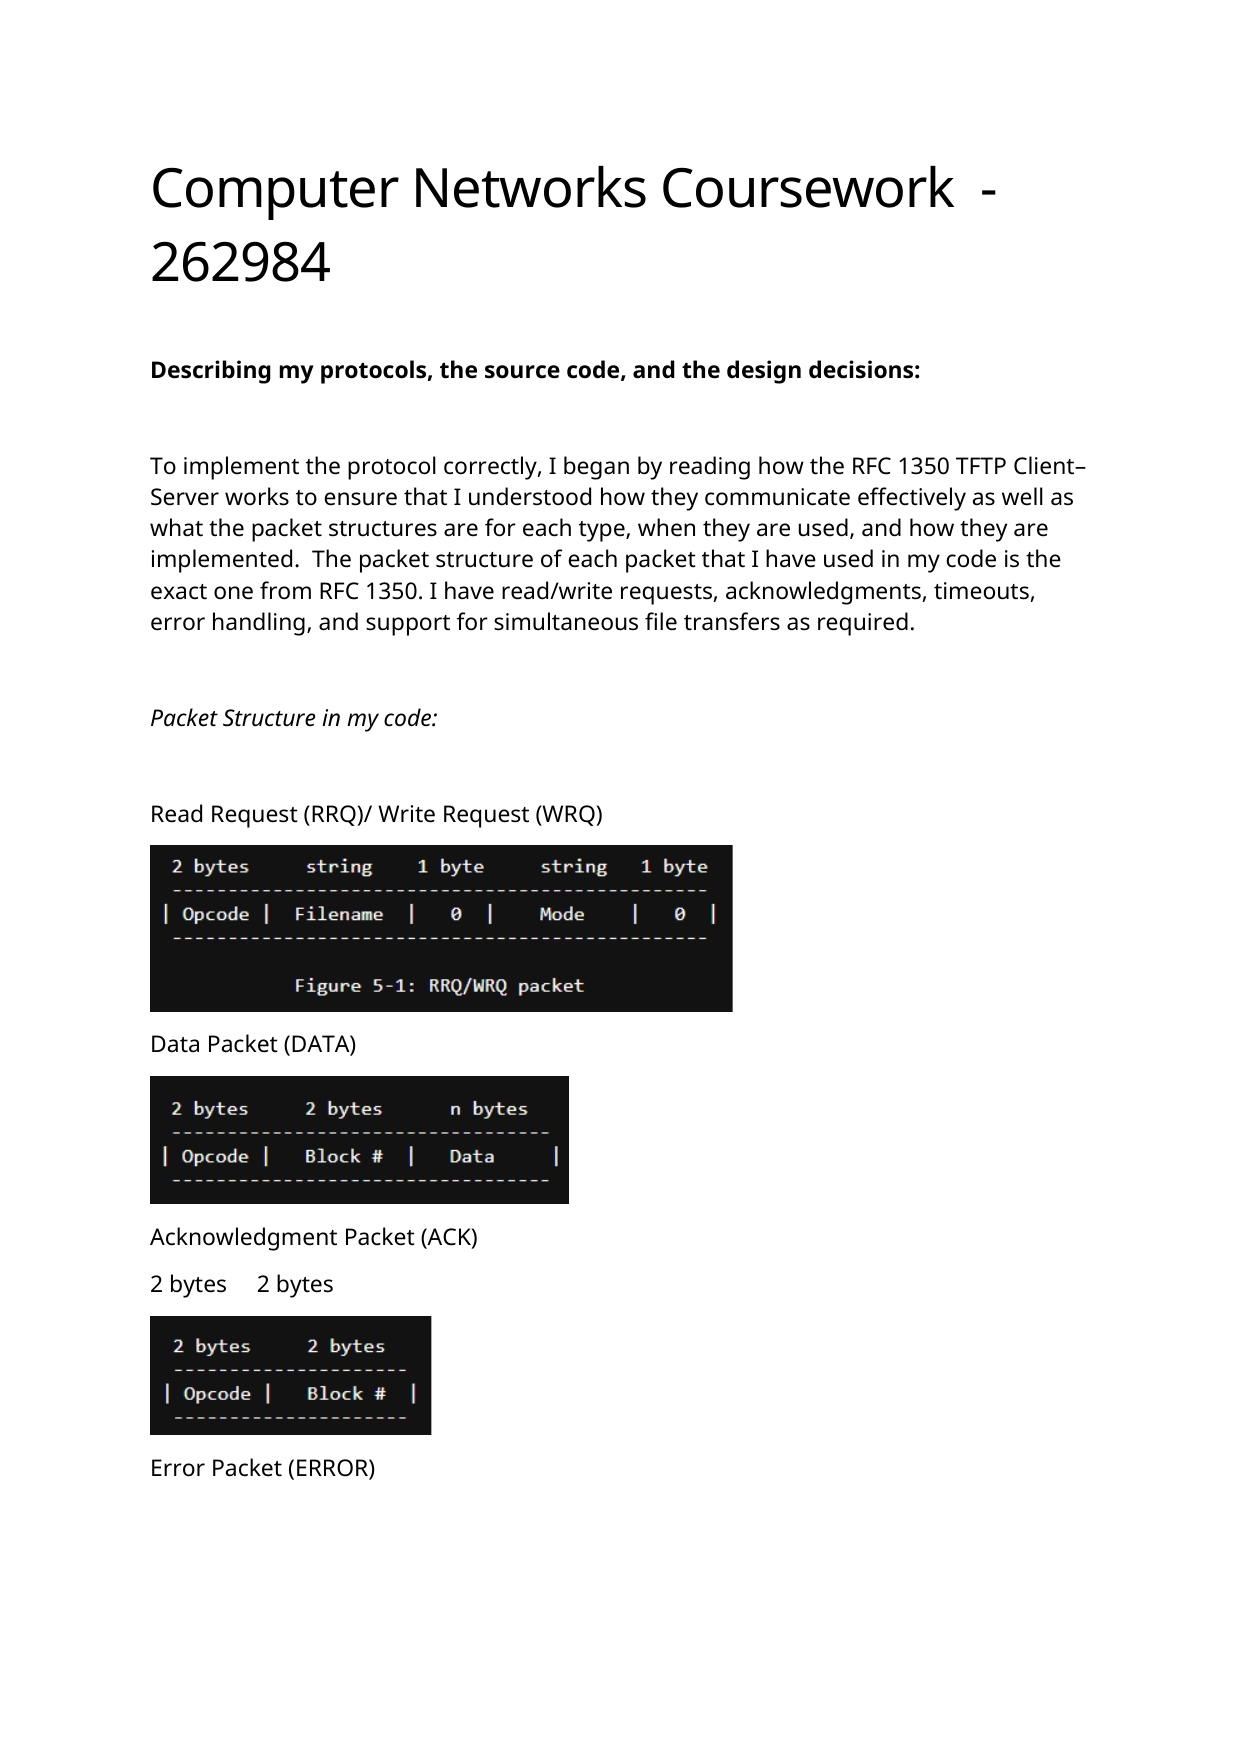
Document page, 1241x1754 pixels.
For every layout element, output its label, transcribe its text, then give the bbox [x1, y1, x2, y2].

text Describing my protocols, the source code, and the design decisions: [150, 354, 1090, 385]
title Computer Networks Coursework - 262984 [150, 150, 1090, 297]
text Read Request (RRQ)/ Write Request (WRQ) [150, 797, 1090, 829]
text Acknowledgment Packet (ACK) [150, 1220, 1090, 1252]
text Error Packet (ERROR) [150, 1452, 1090, 1483]
text To implement the protocol correctly, I began by reading how the RFC 1350 TFTP Client–Server works to ensure that I understood how they communicate effectively as well as what the packet structures are for each type, when they are used, and how they are implemented. The packet structure of each packet that I have used in my code is the exact one from RFC 1350. I have read/write requests, acknowledgments, timeouts, error handling, and support for simultaneous file transfers as required. [150, 449, 1090, 637]
text Data Packet (DATA) [150, 1028, 1090, 1059]
text 2 bytes 2 bytes [150, 1268, 1090, 1299]
text Packet Structure in my code: [150, 702, 1090, 733]
